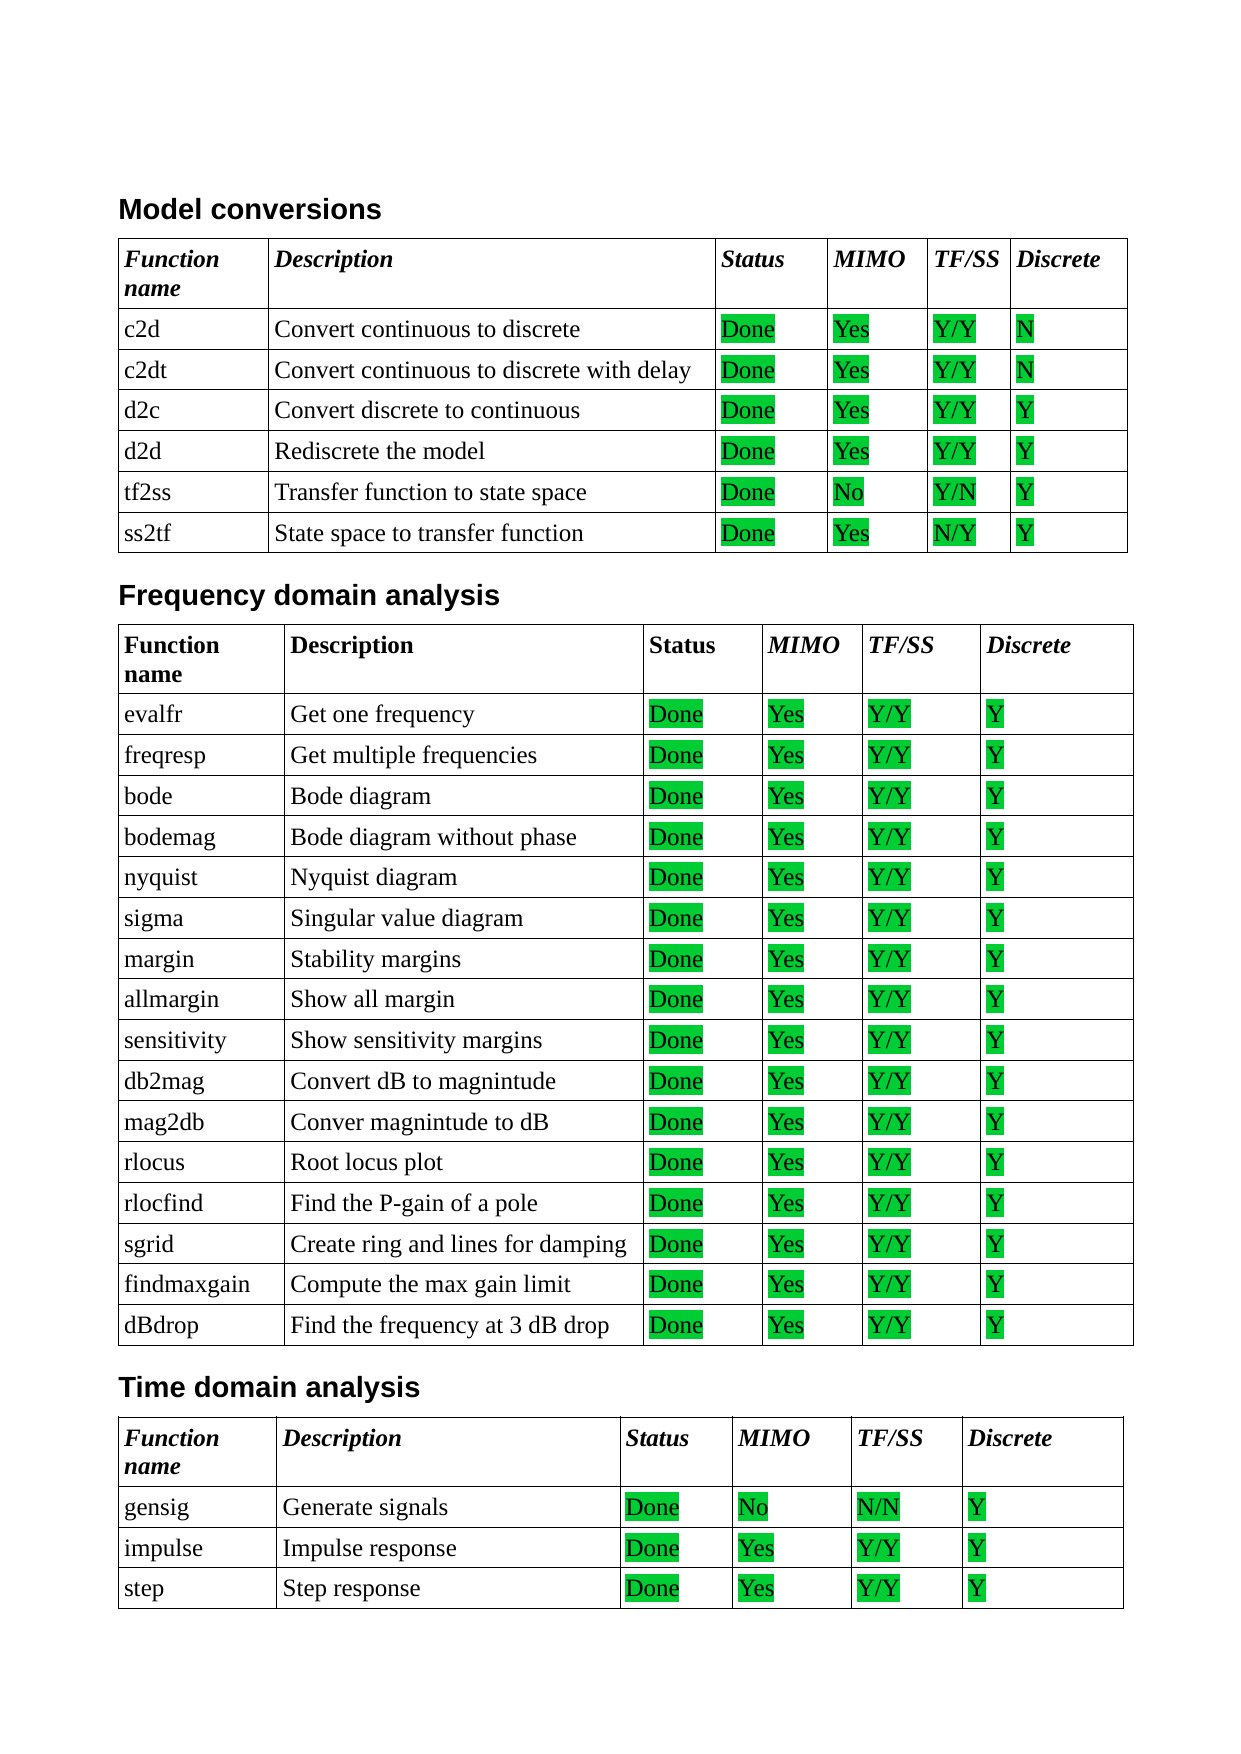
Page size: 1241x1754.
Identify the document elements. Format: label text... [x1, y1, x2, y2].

table_cell Yes [763, 1264, 862, 1304]
table_cell Y/Y [863, 776, 980, 815]
table_cell db2mag [119, 1061, 284, 1100]
table_cell Rediscrete the model [269, 431, 715, 471]
table_cell Y [981, 1264, 1133, 1304]
table_cell bodemag [119, 816, 284, 856]
table_cell Yes [763, 1183, 862, 1223]
table_cell Yes [763, 776, 862, 815]
table_cell Y [981, 776, 1133, 815]
table_cell Done [644, 1020, 762, 1060]
table_cell Y/Y [852, 1528, 962, 1567]
table_header Status [621, 1418, 732, 1486]
table_cell Done [644, 979, 762, 1019]
table_cell findmaxgain [119, 1264, 284, 1304]
table_cell Y/Y [863, 735, 980, 774]
table_cell Done [644, 776, 762, 815]
table_cell Y/Y [863, 816, 980, 856]
table_cell Yes [733, 1528, 851, 1567]
table_cell Done [644, 1183, 762, 1223]
table_cell Done [644, 1101, 762, 1141]
table_cell Yes [763, 694, 862, 734]
table_cell Y [981, 1183, 1133, 1223]
table_header Discrete [981, 625, 1133, 693]
table_cell Done [644, 857, 762, 897]
table_cell Y/Y [863, 694, 980, 734]
table_cell Show all margin [285, 979, 643, 1019]
table_cell Yes [763, 1305, 862, 1345]
table_cell Y/Y [863, 979, 980, 1019]
table_cell Yes [763, 1142, 862, 1182]
table_cell allmargin [119, 979, 284, 1019]
table_cell tf2ss [119, 472, 268, 511]
table_cell rlocus [119, 1142, 284, 1182]
table_cell step [119, 1568, 276, 1608]
table_cell Done [644, 1224, 762, 1263]
table_header Description [285, 625, 643, 693]
table_cell Y [981, 694, 1133, 734]
table_cell Y/Y [863, 1224, 980, 1263]
table_cell Y/Y [863, 1183, 980, 1223]
table_cell Stability margins [285, 939, 643, 978]
table_cell sgrid [119, 1224, 284, 1263]
table_cell Done [716, 431, 827, 471]
table_cell Y/Y [863, 1264, 980, 1304]
table_cell Y/Y [863, 939, 980, 978]
table_cell Convert discrete to continuous [269, 390, 715, 430]
table_cell Step response [277, 1568, 620, 1608]
table_cell d2c [119, 390, 268, 430]
table_cell Yes [763, 816, 862, 856]
table_cell Y/Y [928, 309, 1010, 348]
table_cell Y [981, 857, 1133, 897]
table_cell No [733, 1487, 851, 1527]
table_cell Done [644, 1061, 762, 1100]
subtitle Time domain analysis [118, 1370, 1122, 1404]
table_cell Yes [763, 979, 862, 1019]
table_cell Y [981, 1305, 1133, 1345]
table_cell Find the frequency at 3 dB drop [285, 1305, 643, 1345]
table_header Function name [119, 239, 268, 308]
table_cell Done [621, 1568, 732, 1608]
table_cell Y/Y [863, 857, 980, 897]
table_cell Done [644, 1264, 762, 1304]
table_cell Yes [763, 857, 862, 897]
table_cell Bode diagram without phase [285, 816, 643, 856]
table_cell Yes [763, 1061, 862, 1100]
table_cell Yes [763, 1101, 862, 1141]
table_cell gensig [119, 1487, 276, 1527]
table_header Status [644, 625, 762, 693]
table_header Discrete [1011, 239, 1127, 308]
table_cell Yes [828, 431, 927, 471]
table_cell Y/Y [928, 350, 1010, 389]
table_cell Done [644, 694, 762, 734]
table_cell Get multiple frequencies [285, 735, 643, 774]
table_cell Done [644, 816, 762, 856]
table_cell Yes [763, 1020, 862, 1060]
table_cell Done [644, 1305, 762, 1345]
table_cell N [1011, 309, 1127, 348]
table_cell Y/Y [863, 1305, 980, 1345]
table_cell Y/Y [863, 1061, 980, 1100]
table_cell Create ring and lines for damping [285, 1224, 643, 1263]
table_cell Y [981, 979, 1133, 1019]
table_cell Yes [828, 390, 927, 430]
table_header TF/SS [863, 625, 980, 693]
table_header TF/SS [852, 1418, 962, 1486]
table_header Discrete [963, 1418, 1123, 1486]
table_cell Done [644, 898, 762, 937]
table_header TF/SS [928, 239, 1010, 308]
table_cell Done [716, 472, 827, 511]
subtitle Model conversions [118, 192, 1122, 226]
table_cell Convert continuous to discrete [269, 309, 715, 348]
table_cell evalfr [119, 694, 284, 734]
table_header Status [716, 239, 827, 308]
table_cell Yes [763, 735, 862, 774]
table_cell Done [644, 735, 762, 774]
table_cell Y [1011, 390, 1127, 430]
table_cell Done [716, 350, 827, 389]
table_cell Nyquist diagram [285, 857, 643, 897]
table_cell Y [981, 898, 1133, 937]
table_cell rlocfind [119, 1183, 284, 1223]
table_cell Y/N [928, 472, 1010, 511]
table_cell Done [621, 1528, 732, 1567]
table_cell Done [716, 390, 827, 430]
table_cell c2d [119, 309, 268, 348]
table_cell margin [119, 939, 284, 978]
table_cell Y [981, 1101, 1133, 1141]
table_cell Singular value diagram [285, 898, 643, 937]
table_cell Yes [763, 898, 862, 937]
table_cell Y [963, 1528, 1123, 1567]
table_cell Y [981, 816, 1133, 856]
table_cell N/Y [928, 513, 1010, 552]
table_cell Root locus plot [285, 1142, 643, 1182]
table_cell State space to transfer function [269, 513, 715, 552]
table_cell freqresp [119, 735, 284, 774]
table_cell Done [716, 309, 827, 348]
table_cell Y [981, 1061, 1133, 1100]
table_cell Y [1011, 472, 1127, 511]
table_header Description [277, 1418, 620, 1486]
table_header MIMO [733, 1418, 851, 1486]
table_cell Y/Y [863, 1101, 980, 1141]
table_cell Y [981, 1224, 1133, 1263]
table_cell Get one frequency [285, 694, 643, 734]
table_cell Impulse response [277, 1528, 620, 1567]
subtitle Frequency domain analysis [118, 578, 1122, 611]
table_cell N/N [852, 1487, 962, 1527]
table_cell Bode diagram [285, 776, 643, 815]
table_cell Y/Y [863, 1020, 980, 1060]
table_cell Yes [828, 350, 927, 389]
table_cell nyquist [119, 857, 284, 897]
table_cell Compute the max gain limit [285, 1264, 643, 1304]
table_header Description [269, 239, 715, 308]
table_cell N [1011, 350, 1127, 389]
table_cell No [828, 472, 927, 511]
table_cell Generate signals [277, 1487, 620, 1527]
table_cell d2d [119, 431, 268, 471]
table_cell Y [981, 735, 1133, 774]
table_cell Yes [828, 309, 927, 348]
table_cell Convert dB to magnintude [285, 1061, 643, 1100]
table_cell c2dt [119, 350, 268, 389]
table_cell Y [981, 939, 1133, 978]
table_cell Y [981, 1020, 1133, 1060]
table_cell bode [119, 776, 284, 815]
table_cell ss2tf [119, 513, 268, 552]
table_header Function name [119, 1418, 276, 1486]
table_cell Yes [828, 513, 927, 552]
table_cell Find the P-gain of a pole [285, 1183, 643, 1223]
table_cell Y [963, 1568, 1123, 1608]
table_cell sigma [119, 898, 284, 937]
table_cell Yes [763, 939, 862, 978]
table_cell Y [1011, 513, 1127, 552]
table_cell Show sensitivity margins [285, 1020, 643, 1060]
table_cell sensitivity [119, 1020, 284, 1060]
table_cell Done [621, 1487, 732, 1527]
table_cell Y/Y [852, 1568, 962, 1608]
table_cell dBdrop [119, 1305, 284, 1345]
table_cell Y [1011, 431, 1127, 471]
table_cell mag2db [119, 1101, 284, 1141]
table_cell impulse [119, 1528, 276, 1567]
table_cell Done [644, 1142, 762, 1182]
table_cell Y/Y [863, 898, 980, 937]
table_cell Conver magnintude to dB [285, 1101, 643, 1141]
table_cell Y/Y [928, 431, 1010, 471]
table_header Function name [119, 625, 284, 693]
table_cell Y/Y [863, 1142, 980, 1182]
table_cell Y [981, 1142, 1133, 1182]
table_cell Y [963, 1487, 1123, 1527]
table_header MIMO [763, 625, 862, 693]
table_cell Transfer function to state space [269, 472, 715, 511]
table_cell Yes [733, 1568, 851, 1608]
table_header MIMO [828, 239, 927, 308]
table_cell Convert continuous to discrete with delay [269, 350, 715, 389]
table_cell Y/Y [928, 390, 1010, 430]
table_cell Yes [763, 1224, 862, 1263]
table_cell Done [716, 513, 827, 552]
table_cell Done [644, 939, 762, 978]
